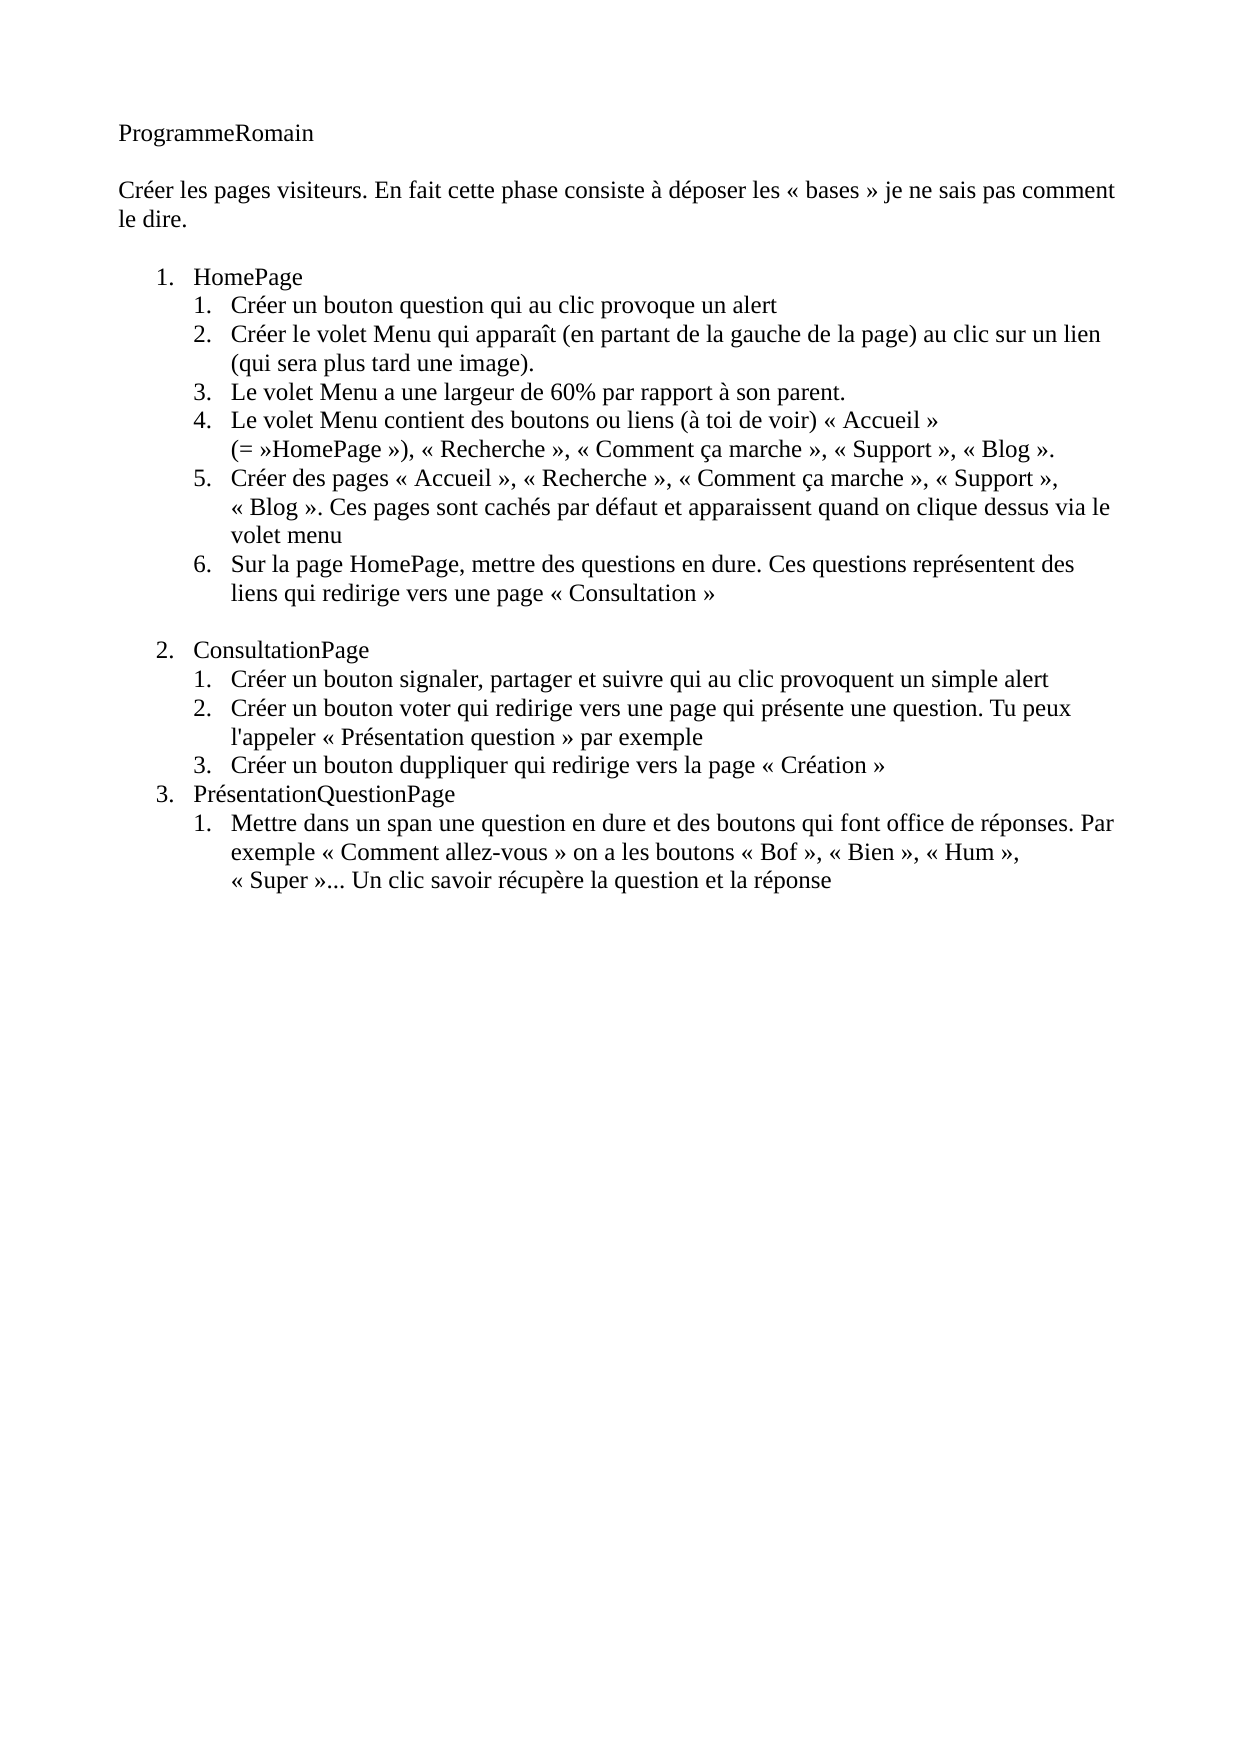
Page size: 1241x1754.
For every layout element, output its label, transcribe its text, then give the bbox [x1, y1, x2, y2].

list Créer le volet Menu qui apparaît (en partant de la gauche de la page) au clic sur un lien (qui sera plus tard une image). [193, 319, 1122, 377]
text Créer les pages visiteurs. En fait cette phase consiste à déposer les « bases » je ne sais pas comment le dire. [118, 176, 1122, 233]
list Sur la page HomePage, mettre des questions en dure. Ces questions représentent des liens qui redirige vers une page « Consultation » [193, 549, 1122, 607]
list Le volet Menu a une largeur de 60% par rapport à son parent. [193, 377, 1122, 406]
list Créer un bouton voter qui redirige vers une page qui présente une question. Tu peux l'appeler « Présentation question » par exemple [193, 693, 1122, 751]
text ProgrammeRomain [118, 118, 1122, 147]
list Créer un bouton duppliquer qui redirige vers la page « Création » [193, 751, 1122, 779]
list Créer un bouton question qui au clic provoque un alert [193, 291, 1122, 319]
list Mettre dans un span une question en dure et des boutons qui font office de réponses. Par exemple « Comment allez-vous » on a les boutons « Bof », « Bien », « Hum », « Super »... Un clic savoir récupère la question et la réponse [193, 808, 1122, 894]
list PrésentationQuestionPage [156, 779, 1122, 808]
list HomePage [156, 262, 1122, 291]
list Créer des pages « Accueil », « Recherche », « Comment ça marche », « Support », « Blog ». Ces pages sont cachés par défaut et apparaissent quand on clique dessus via le volet menu [193, 463, 1122, 549]
list Créer un bouton signaler, partager et suivre qui au clic provoquent un simple alert [193, 664, 1122, 693]
list Le volet Menu contient des boutons ou liens (à toi de voir) « Accueil » (= »HomePage »), « Recherche », « Comment ça marche », « Support », « Blog ». [193, 406, 1122, 463]
list ConsultationPage [156, 636, 1122, 664]
